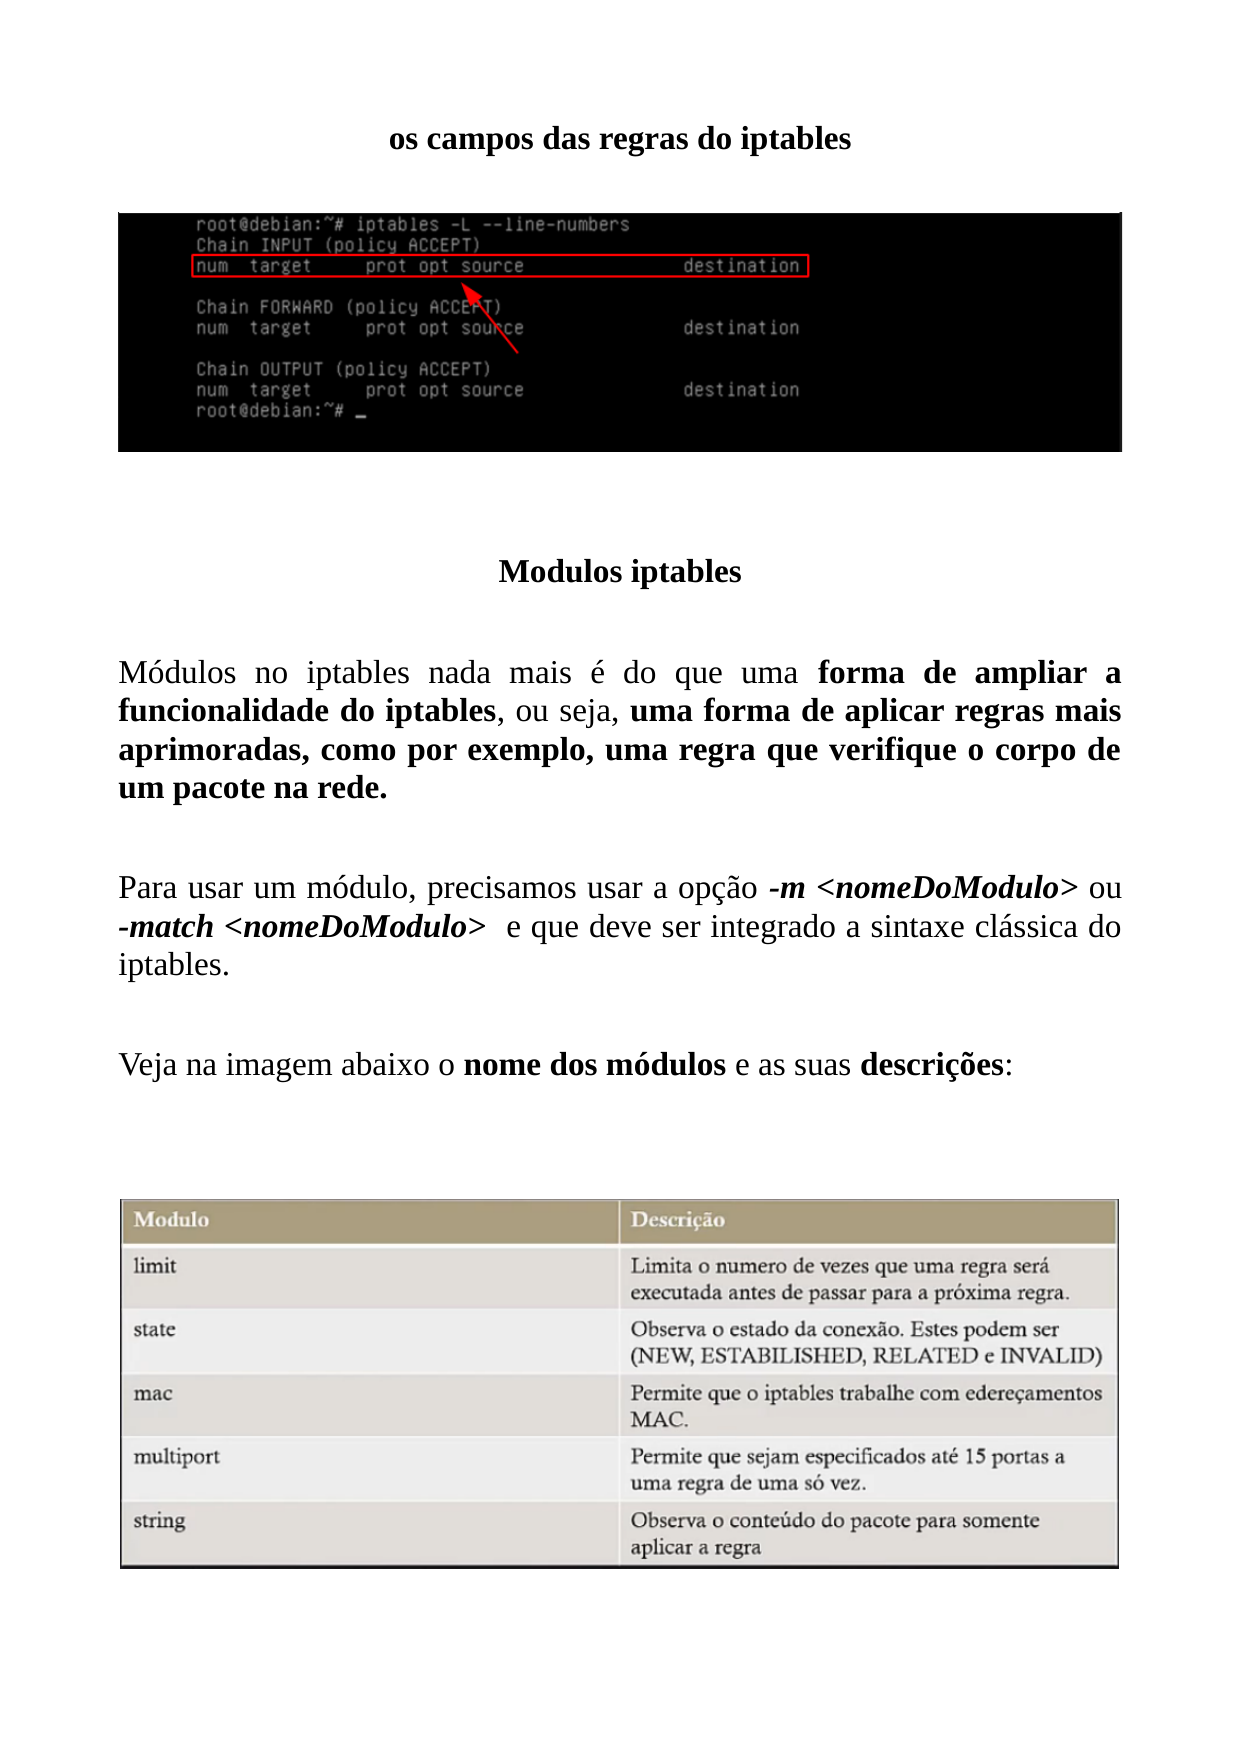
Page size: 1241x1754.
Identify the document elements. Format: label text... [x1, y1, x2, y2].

text Para usar um módulo, precisamos usar a opção -m <nomeDoModulo> ou -match <nomeDoModulo> e que deve ser integrado a sintaxe clássica do iptables. [118, 868, 1122, 983]
text Veja na imagem abaixo o nome dos módulos e as suas descrições: [118, 1045, 1122, 1083]
picture [118, 212, 1123, 452]
text Módulos no iptables nada mais é do que uma forma de ampliar a funcionalidade do iptables, ou seja, uma forma de aplicar regras mais aprimoradas, como por exemplo, uma regra que verifique o corpo de um pacote na rede. [118, 652, 1122, 806]
text Modulos iptables [118, 552, 1122, 590]
picture [120, 1199, 1119, 1569]
text os campos das regras do iptables [118, 118, 1122, 156]
